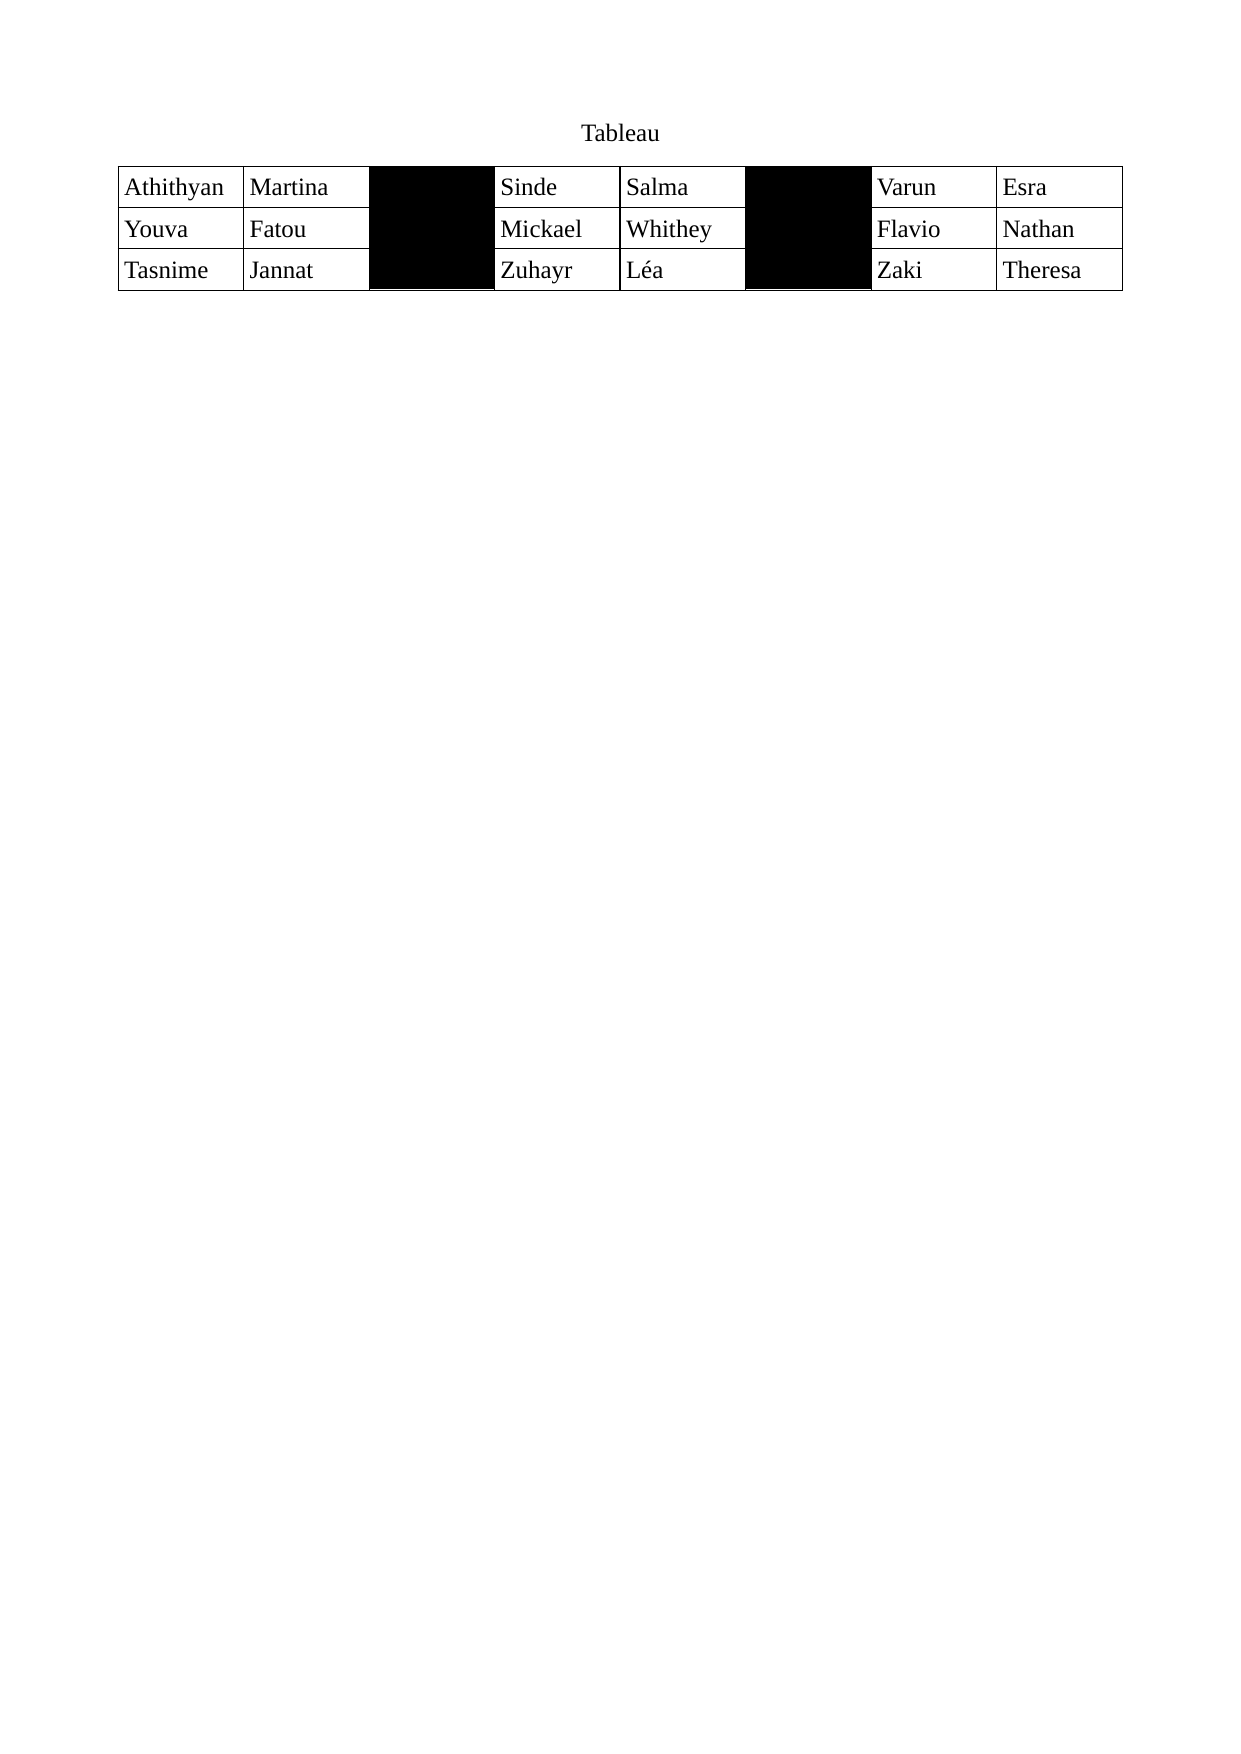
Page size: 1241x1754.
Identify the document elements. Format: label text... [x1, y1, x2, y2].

table_header Salma [621, 167, 745, 207]
table_cell Léa [621, 249, 745, 289]
text Tableau [118, 118, 1122, 147]
table_cell [746, 249, 871, 289]
table_cell [370, 249, 494, 289]
table_cell Whithey [621, 208, 745, 248]
table_cell Tasnime [119, 249, 243, 289]
table_header Martina [244, 167, 369, 207]
table_cell Fatou [244, 208, 369, 248]
table_cell Zaki [872, 249, 996, 289]
table_cell [370, 208, 494, 248]
table_cell Theresa [997, 249, 1122, 289]
table_cell Mickael [495, 208, 619, 248]
table_cell Youva [119, 208, 243, 248]
table_header Varun [872, 167, 996, 207]
table_header [746, 167, 871, 207]
table_cell Zuhayr [495, 249, 619, 289]
table_cell Jannat [244, 249, 369, 289]
table_header [370, 167, 494, 207]
table_header Athithyan [119, 167, 243, 207]
table_cell Flavio [872, 208, 996, 248]
table_cell [746, 208, 871, 248]
table_header Esra [997, 167, 1122, 207]
table_cell Nathan [997, 208, 1122, 248]
table_header Sinde [495, 167, 619, 207]
